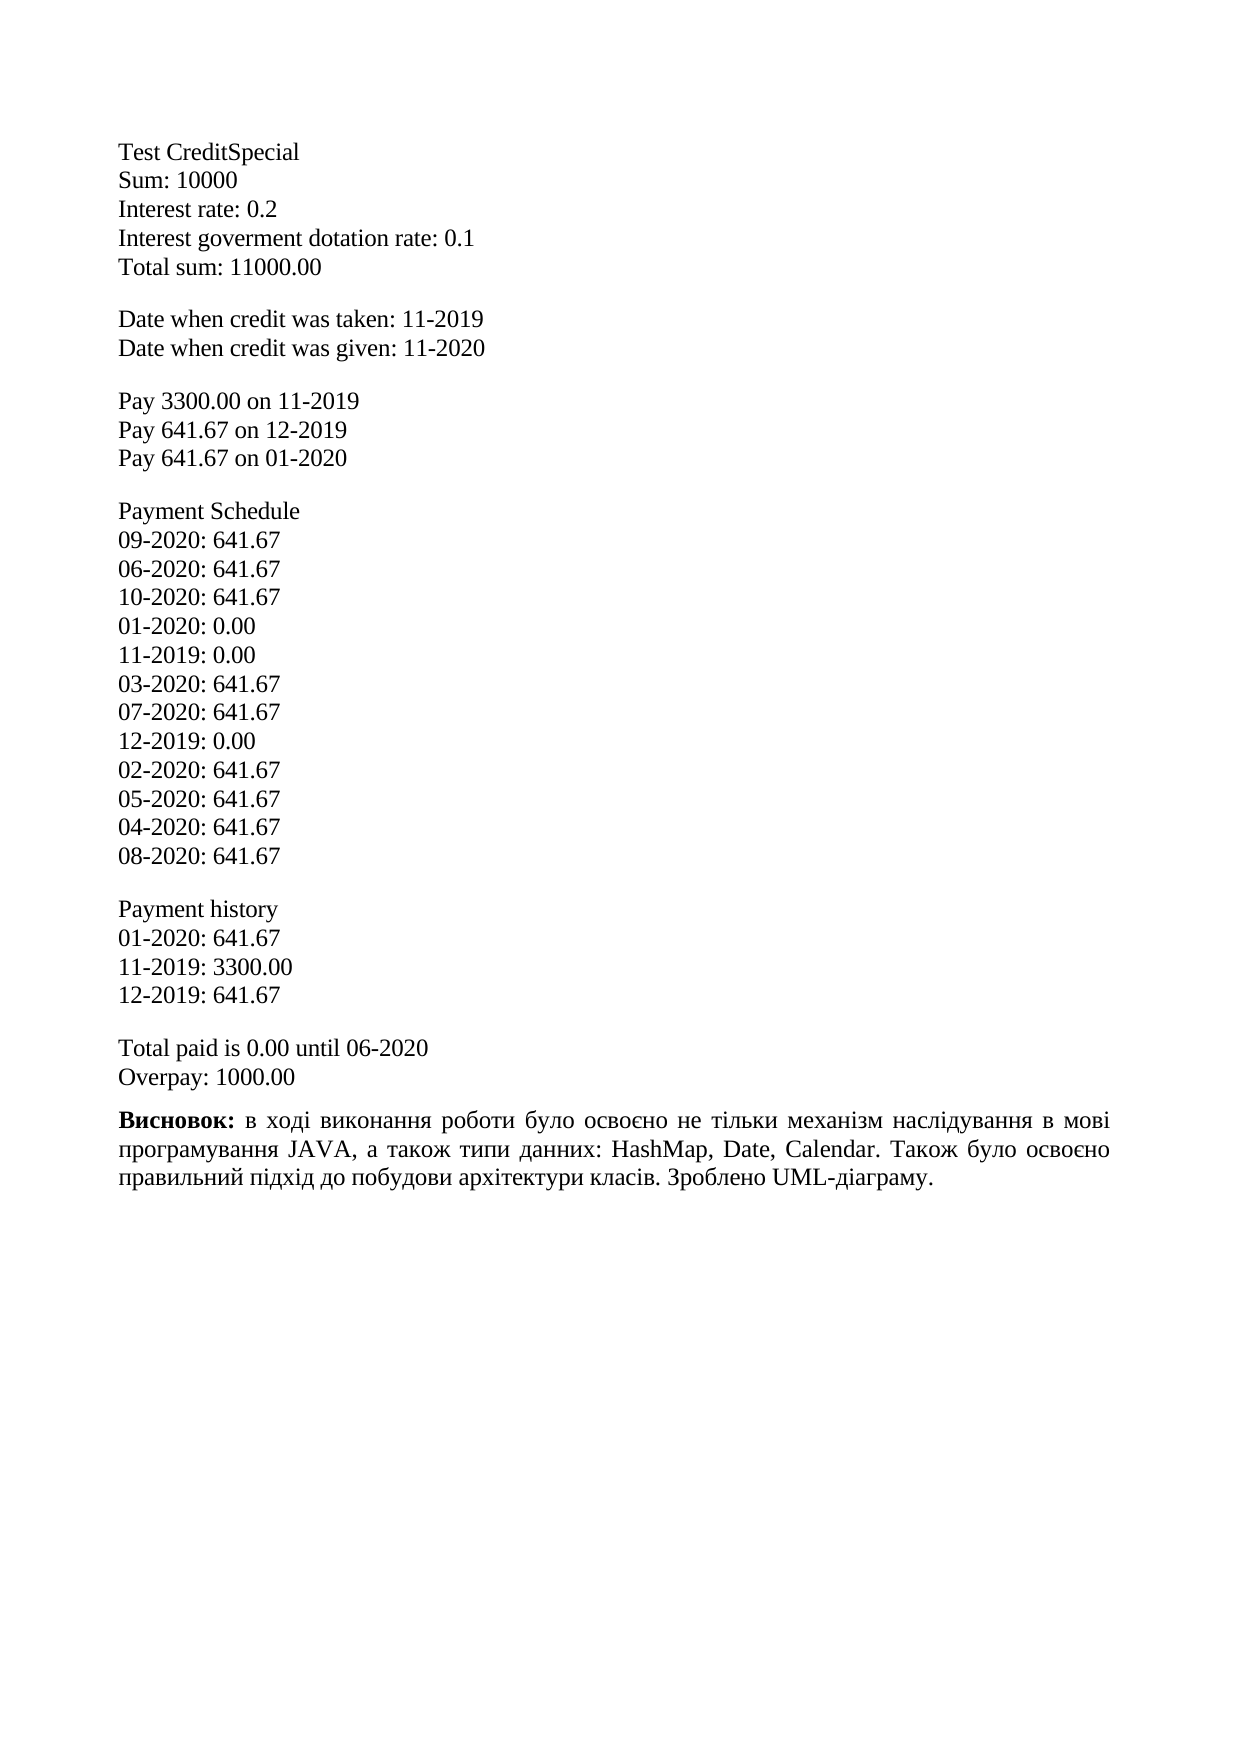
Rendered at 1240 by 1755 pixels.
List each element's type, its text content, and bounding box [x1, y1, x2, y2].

text 04-2020: 641.67 [118, 812, 1133, 841]
text 09-2020: 641.67 [118, 525, 1133, 554]
text Payment Schedule [118, 496, 1133, 525]
text Pay 3300.00 on 11-2019 [118, 386, 1133, 415]
text 07-2020: 641.67 [118, 697, 1133, 726]
text Payment history [118, 894, 1133, 923]
text Pay 641.67 on 01-2020 [118, 443, 1133, 472]
text 10-2020: 641.67 [118, 582, 1133, 611]
text Test CreditSpecial [118, 137, 1133, 165]
text 01-2020: 641.67 [118, 923, 1133, 952]
text Sum: 10000 [118, 165, 1133, 194]
text 11-2019: 3300.00 [118, 952, 1133, 980]
text Overpay: 1000.00 [118, 1062, 1133, 1091]
text 05-2020: 641.67 [118, 784, 1133, 812]
text 06-2020: 641.67 [118, 554, 1133, 582]
text 02-2020: 641.67 [118, 755, 1133, 784]
text Висновок: в ході виконання роботи було освоєно не тільки механізм наслідування в мові програмування JAVA, а також типи данних: HashMap, Date, Calendar. Також було освоєно правильний підхід до побудови архітектури класів. Зроблено UML-діаграму. [118, 1105, 1111, 1191]
text Date when credit was taken: 11-2019 [118, 304, 1133, 333]
text 03-2020: 641.67 [118, 669, 1133, 697]
text Date when credit was given: 11-2020 [118, 333, 1133, 362]
text Interest rate: 0.2 [118, 194, 1133, 223]
text 12-2019: 0.00 [118, 726, 1133, 755]
text Total paid is 0.00 until 06-2020 [118, 1033, 1133, 1062]
text 11-2019: 0.00 [118, 640, 1133, 669]
text Pay 641.67 on 12-2019 [118, 415, 1133, 443]
text Interest goverment dotation rate: 0.1 [118, 223, 1133, 252]
text Total sum: 11000.00 [118, 252, 1133, 280]
text 01-2020: 0.00 [118, 611, 1133, 640]
text 12-2019: 641.67 [118, 980, 1133, 1009]
text 08-2020: 641.67 [118, 841, 1133, 870]
